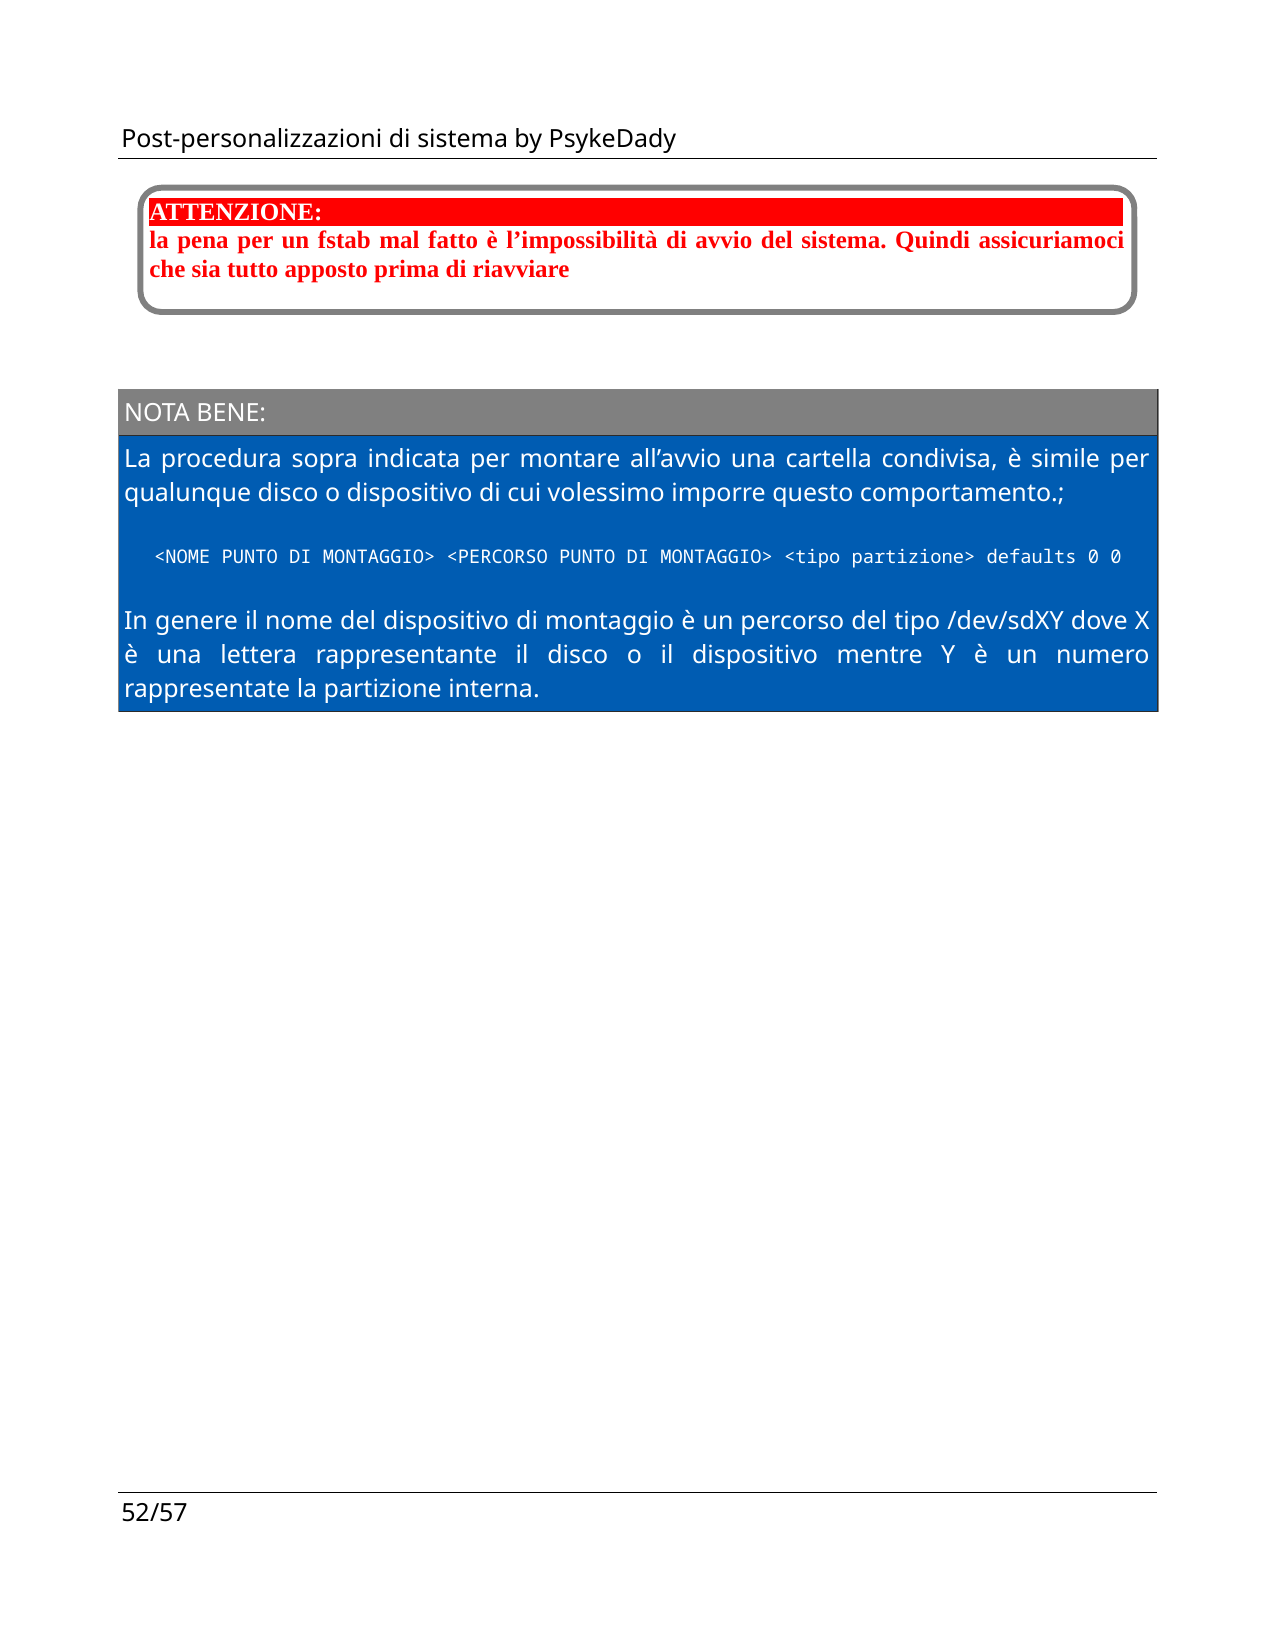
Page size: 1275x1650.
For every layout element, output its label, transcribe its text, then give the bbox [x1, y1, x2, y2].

table_header NOTA BENE: [119, 390, 1157, 435]
table_cell La procedura sopra indicata per montare all’avvio una cartella condivisa, è simile per qualunque disco o dispositivo di cui volessimo imporre questo comportamento.; <NOME PUNTO DI MONTAGGIO> <PERCORSO PUNTO DI MONTAGGIO> <tipo partizione> defaults 0 0 In genere il nome del dispositivo di montaggio è un percorso del tipo /dev/sdXY dove X è una lettera rappresentante il disco o il dispositivo mentre Y è un numero rappresentate la partizione interna. [119, 436, 1157, 711]
